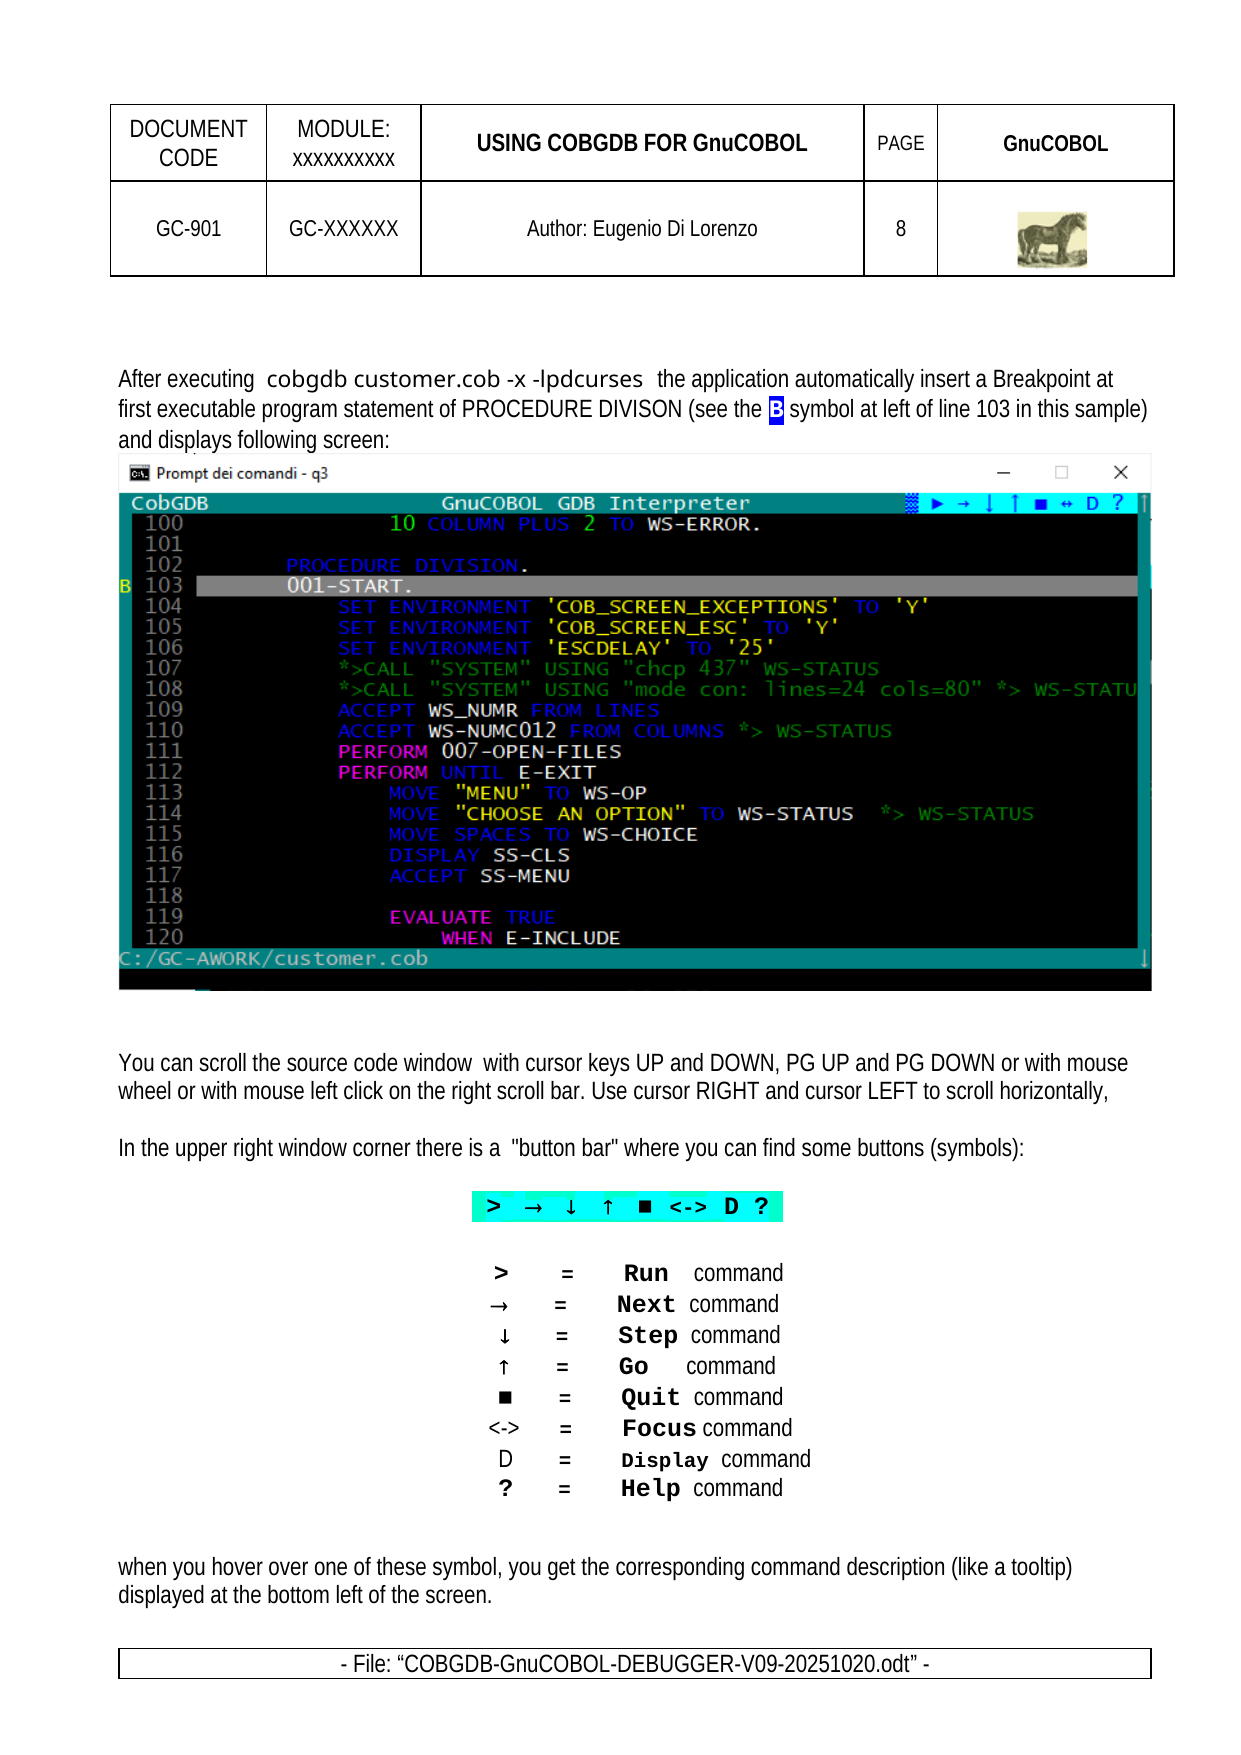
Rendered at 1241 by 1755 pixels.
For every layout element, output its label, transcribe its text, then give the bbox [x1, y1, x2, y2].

text You can scroll the source code window with cursor keys UP and DOWN, PG UP and PG DOWN or with mouse wheel or with mouse left click on the right scroll bar. Use cursor RIGHT and cursor LEFT to scroll horizontally, [118, 1047, 1152, 1105]
text ■ = Quit command [118, 1382, 1152, 1413]
text After executing cobgdb customer.cob -x -lpdcurses the application automatically insert a Breakpoint at first executable program statement of PROCEDURE DIVISON (see the B symbol at left of line 103 in this sample) and displays following screen: [118, 362, 1152, 453]
text > = Run command [118, 1250, 1152, 1289]
text  = Next command [118, 1289, 1152, 1320]
text <-> = Focus command [118, 1413, 1152, 1444]
text  = Step command [118, 1320, 1152, 1351]
text In the upper right window corner there is a "button bar" where you can find some buttons (symbols): [118, 1133, 1152, 1162]
text D = Display command [118, 1444, 1152, 1473]
text when you hover over one of these symbol, you get the corresponding command description (like a tooltip) displayed at the bottom left of the screen. [118, 1552, 1152, 1609]
text ? = Help command [118, 1473, 1152, 1504]
text >    ■ <-> D ? [472, 1191, 783, 1222]
text  = Go command [118, 1351, 1152, 1382]
